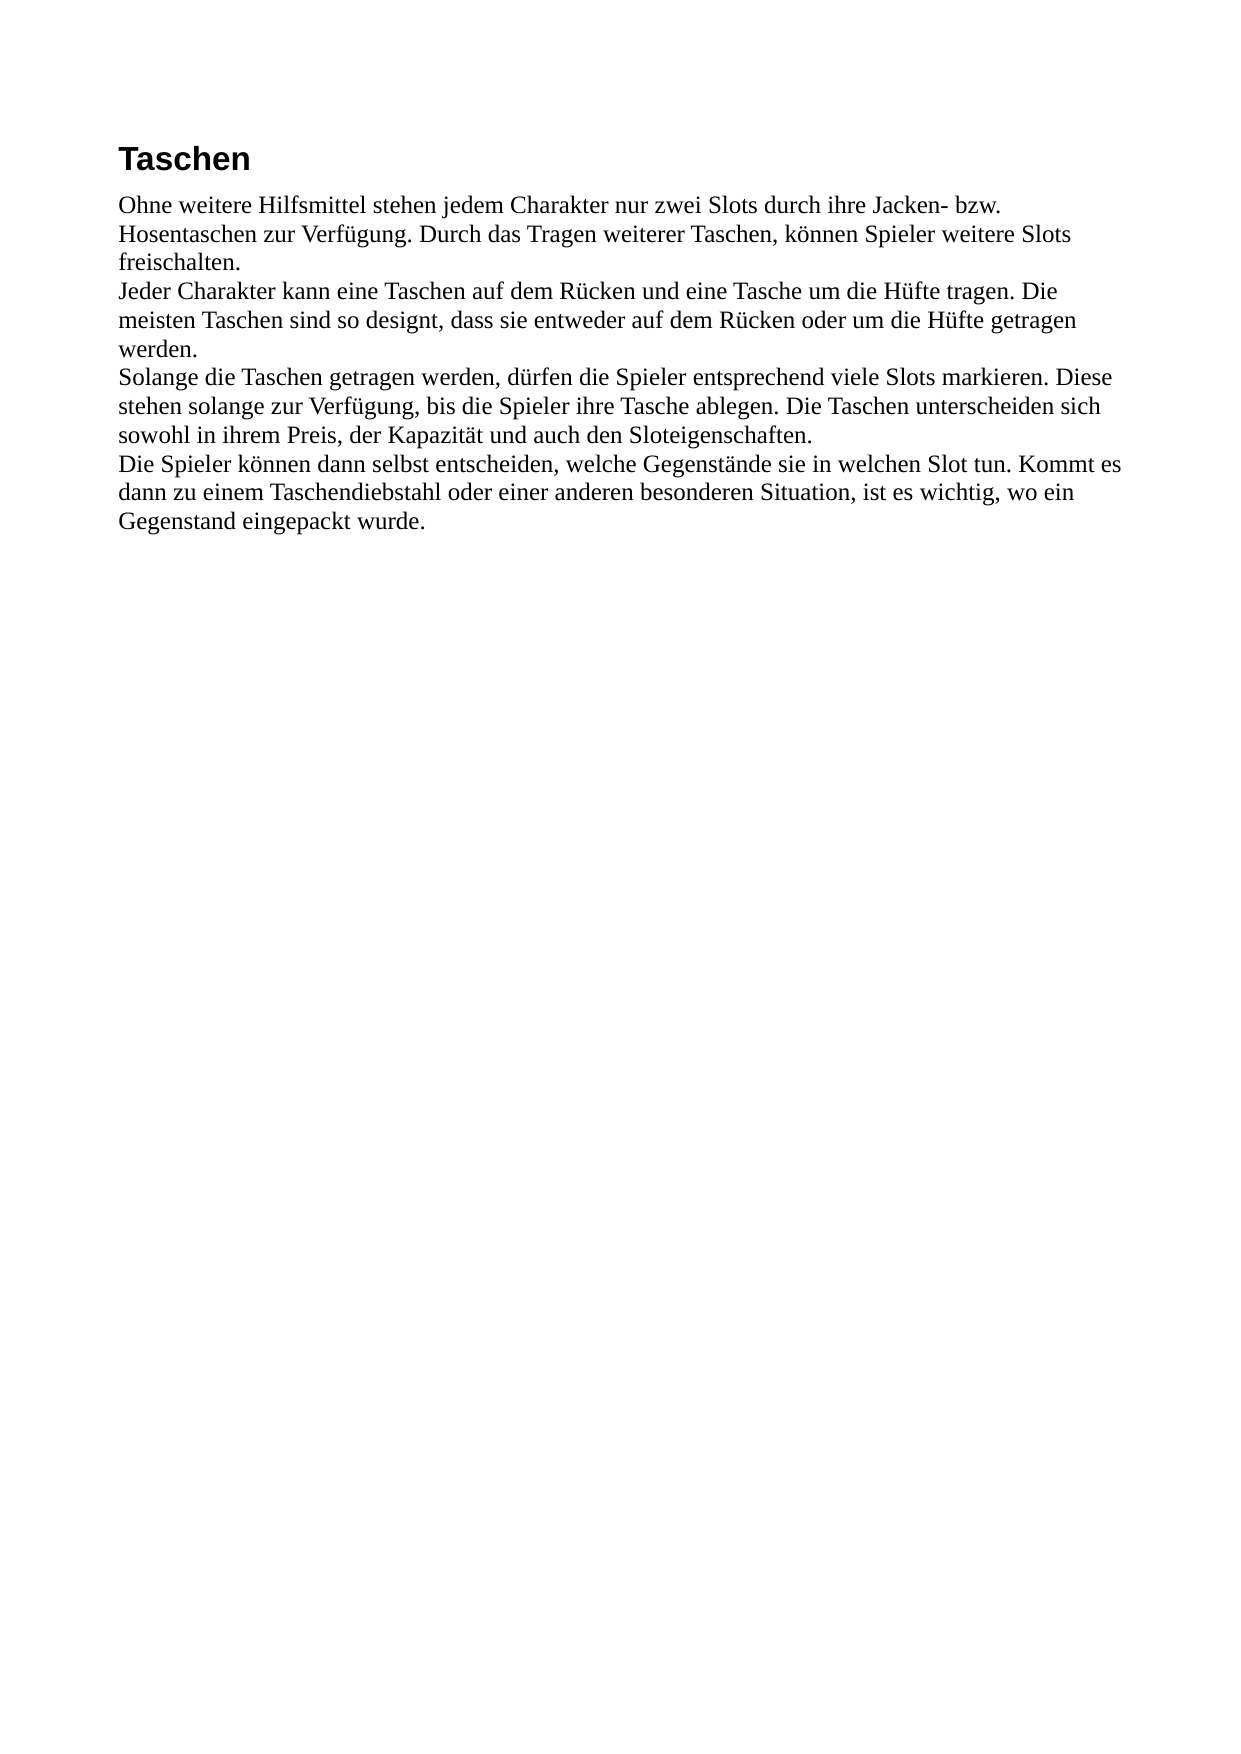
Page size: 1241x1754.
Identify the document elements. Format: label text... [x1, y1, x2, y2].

text Die Spieler können dann selbst entscheiden, welche Gegenstände sie in welchen Slot tun. Kommt es dann zu einem Taschendiebstahl oder einer anderen besonderen Situation, ist es wichtig, wo ein Gegenstand eingepackt wurde. [118, 449, 1122, 535]
text Ohne weitere Hilfsmittel stehen jedem Charakter nur zwei Slots durch ihre Jacken- bzw. Hosentaschen zur Verfügung. Durch das Tragen weiterer Taschen, können Spieler weitere Slots freischalten. [118, 190, 1122, 276]
text Solange die Taschen getragen werden, dürfen die Spieler entsprechend viele Slots markieren. Diese stehen solange zur Verfügung, bis die Spieler ihre Tasche ablegen. Die Taschen unterscheiden sich sowohl in ihrem Preis, der Kapazität und auch den Sloteigenschaften. [118, 362, 1122, 449]
text Jeder Charakter kann eine Taschen auf dem Rücken und eine Tasche um die Hüfte tragen. Die meisten Taschen sind so designt, dass sie entweder auf dem Rücken oder um die Hüfte getragen werden. [118, 276, 1122, 362]
subtitle Taschen [118, 139, 1122, 177]
